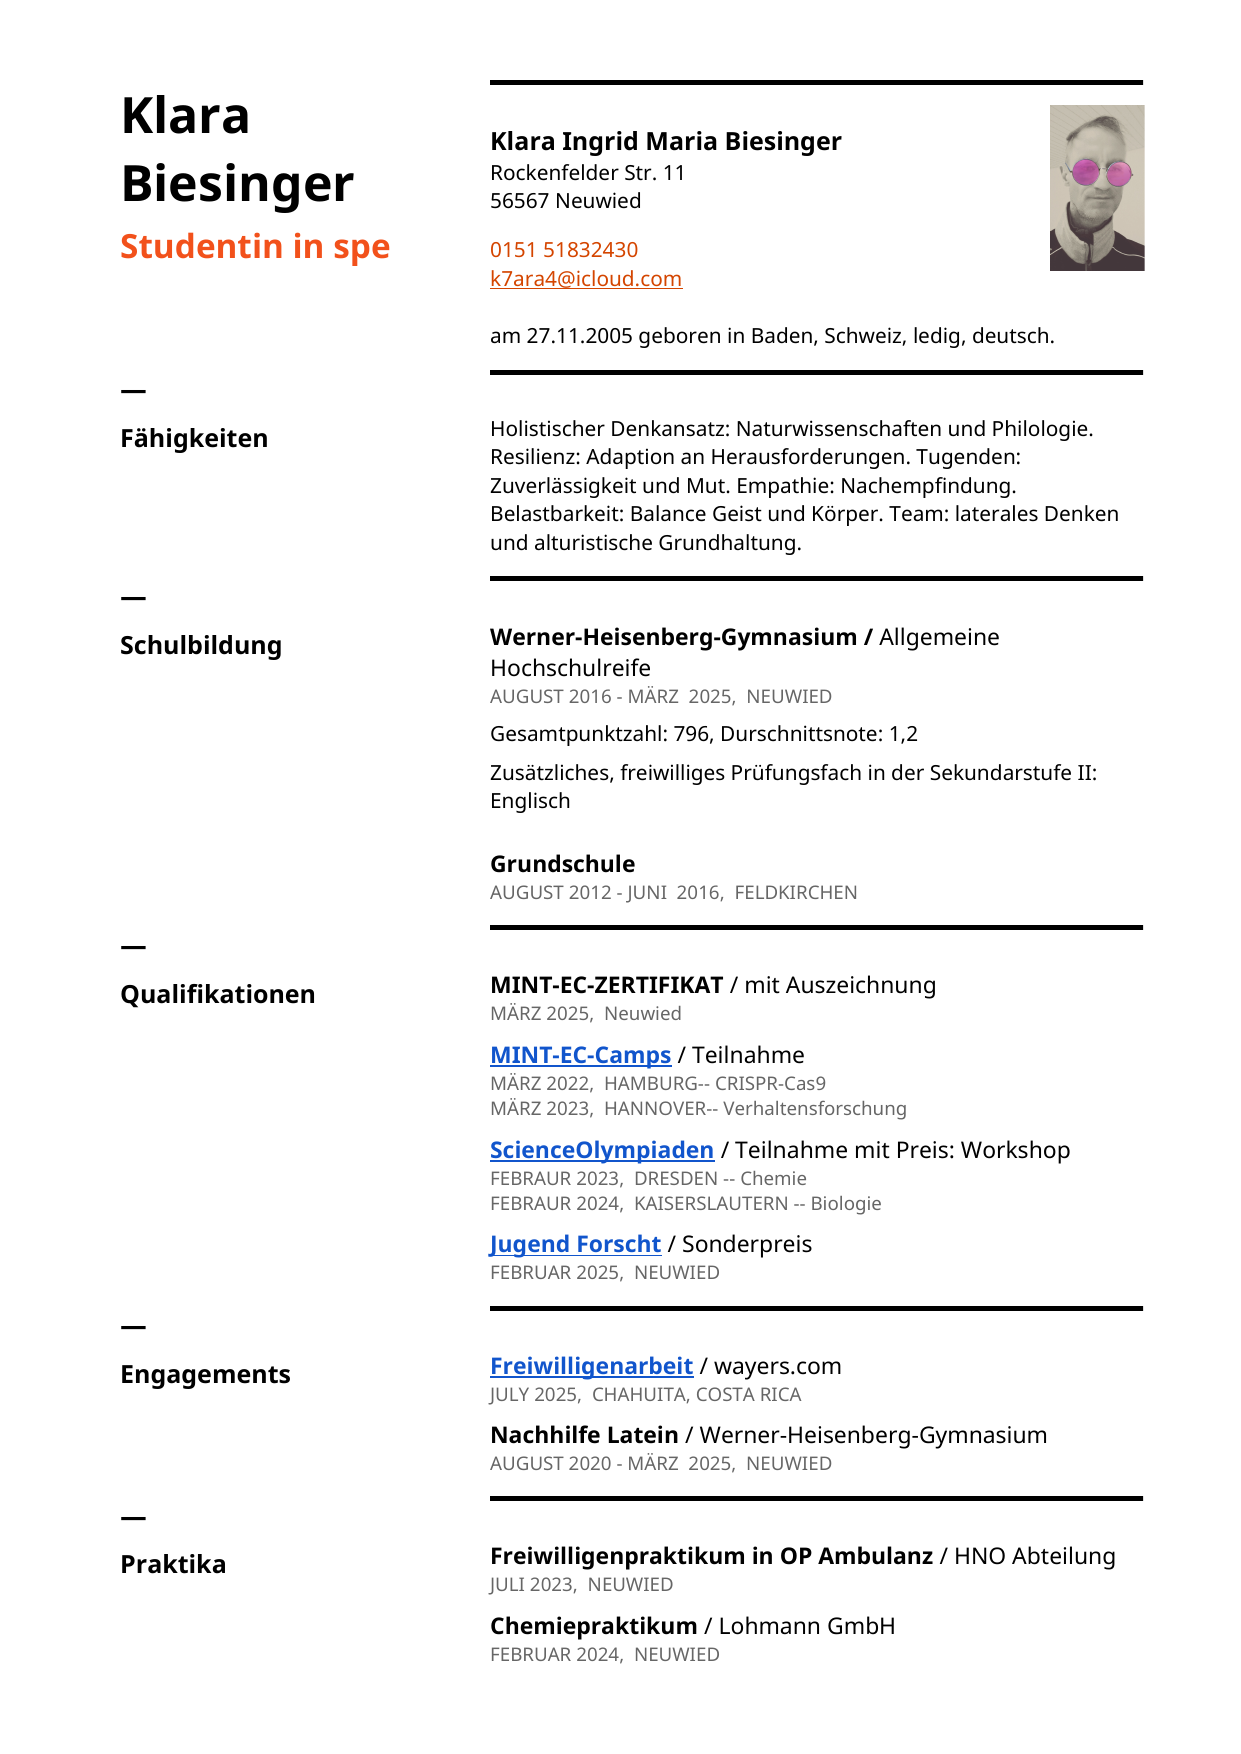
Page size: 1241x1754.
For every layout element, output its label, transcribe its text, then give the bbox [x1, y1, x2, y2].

picture [490, 370, 1144, 375]
picture [1050, 105, 1145, 271]
table_cell ㅡ Qualifikationen [113, 915, 479, 1296]
table_cell ㅡ Schulbildung [113, 566, 479, 915]
table_cell MINT-EC-ZERTIFIKAT / mit Auszeichnung MÄRZ 2025, Neuwied MINT-EC-Camps / Teilnahme MÄRZ 2022, HAMBURG-- CRISPR-Cas9 MÄRZ 2023, HANNOVER-- Verhaltensforschung ScienceOlympiaden / Teilnahme mit Preis: Workshop FEBRAUR 2023, DRESDEN -- Chemie FEBRAUR 2024, KAISERSLAUTERN -- Biologie Jugend Forscht / Sonderpreis FEBRUAR 2025, NEUWIED [480, 915, 1162, 1296]
table_cell ㅡ Engagements [113, 1296, 479, 1486]
picture [490, 1496, 1144, 1501]
picture [490, 1306, 1144, 1311]
table_cell Freiwilligenpraktikum in OP Ambulanz / HNO Abteilung JULI 2023, NEUWIED Chemiepraktikum / Lohmann GmbH FEBRUAR 2024, NEUWIED [480, 1486, 1162, 1677]
picture [490, 925, 1144, 930]
table_cell ㅡ Praktika [113, 1486, 479, 1677]
table_header Klara Ingrid Maria Biesinger Rockenfelder Str. 11 56567 Neuwied 0151 51832430 k7ara4@icloud.com am 27.11.2005 geboren in Baden, Schweiz, ledig, deutsch. [480, 70, 1162, 360]
table_header Klara Biesinger Studentin in spe [113, 70, 479, 360]
table_cell ㅡ Fähigkeiten [113, 360, 479, 566]
table_cell Freiwilligenarbeit / wayers.com JULY 2025, CHAHUITA, COSTA RICA Nachhilfe Latein / Werner-Heisenberg-Gymnasium AUGUST 2020 - MÄRZ 2025, NEUWIED [480, 1296, 1162, 1486]
picture [490, 576, 1144, 581]
picture [490, 80, 1144, 85]
table_cell Holistischer Denkansatz: Naturwissenschaften und Philologie. Resilienz: Adaption an Herausforderungen. Tugenden: Zuverlässigkeit und Mut. Empathie: Nachempfindung. Belastbarkeit: Balance Geist und Körper. Team: laterales Denken und alturistische Grundhaltung. [480, 360, 1162, 566]
table_cell Werner-Heisenberg-Gymnasium / Allgemeine Hochschulreife AUGUST 2016 - MÄRZ 2025, NEUWIED Gesamtpunktzahl: 796, Durschnittsnote: 1,2 Zusätzliches, freiwilliges Prüfungsfach in der Sekundarstufe II: Englisch Grundschule AUGUST 2012 - JUNI 2016, FELDKIRCHEN [480, 566, 1162, 915]
